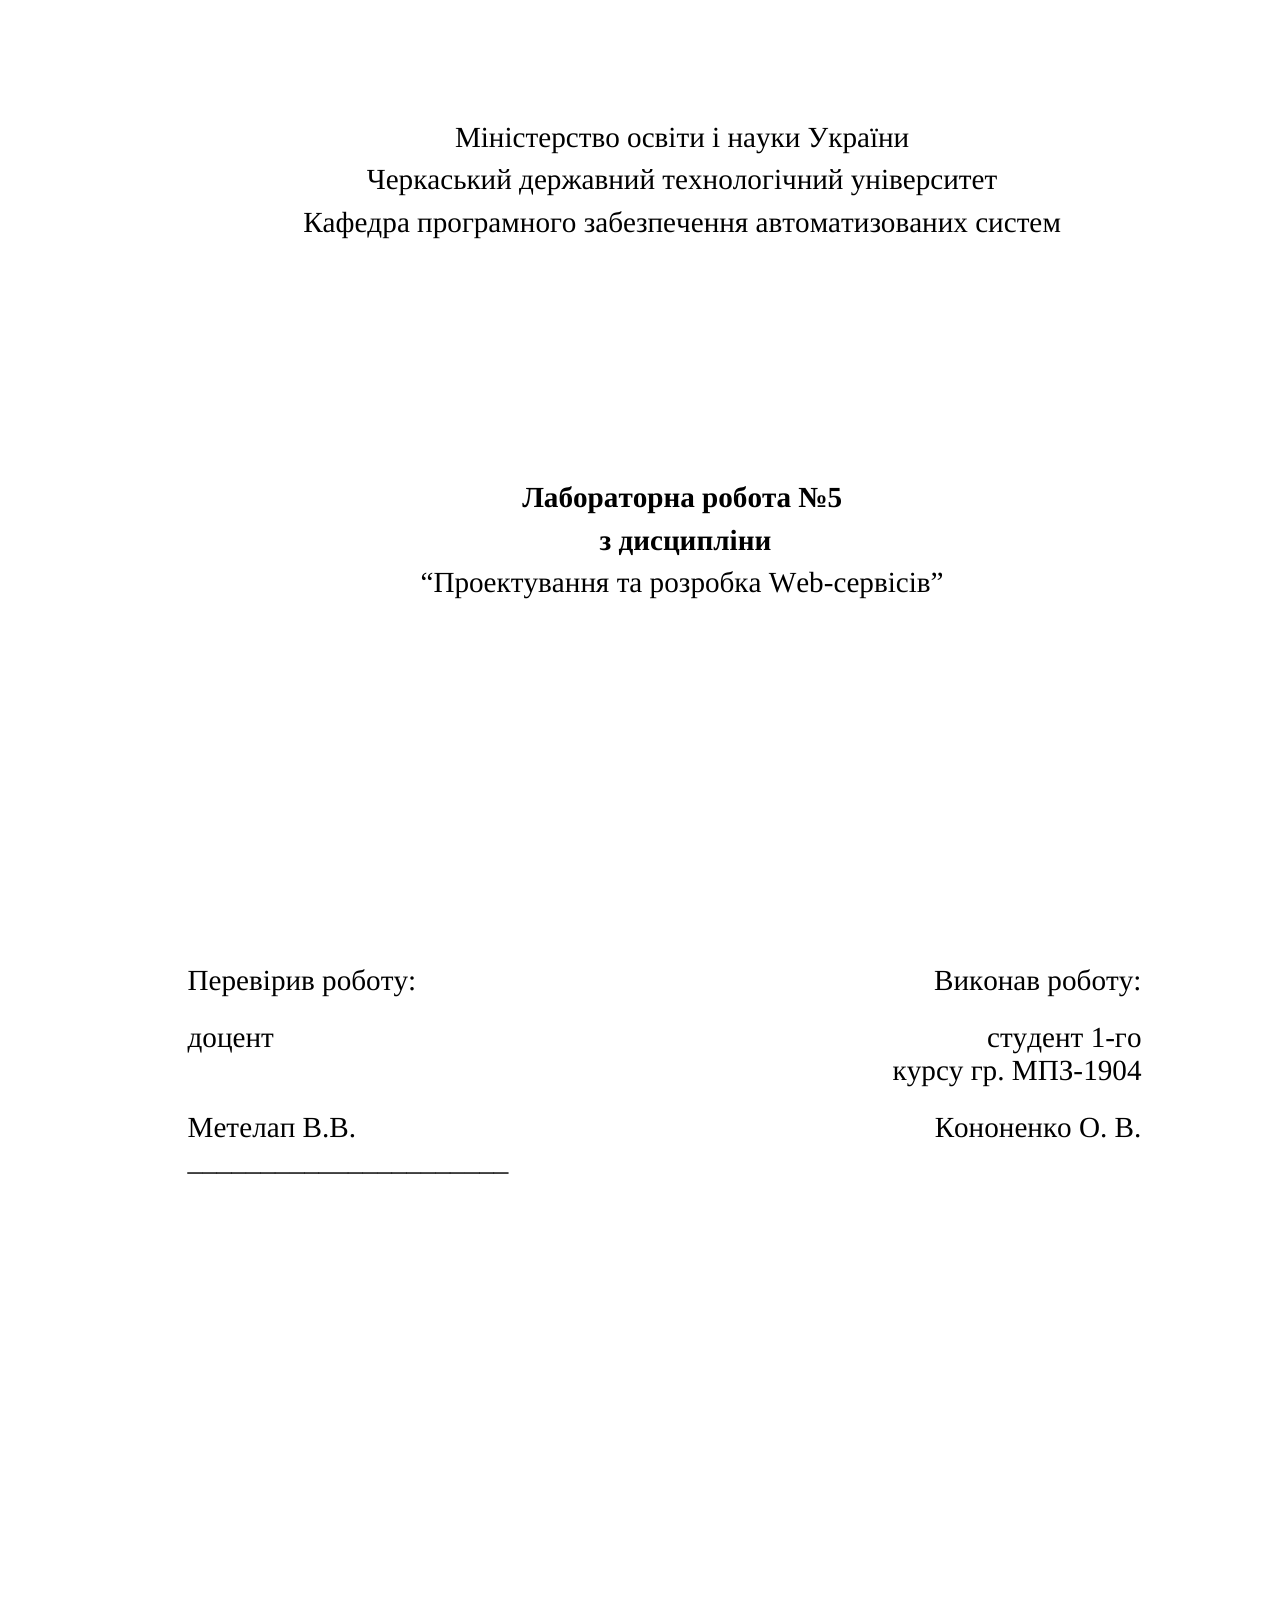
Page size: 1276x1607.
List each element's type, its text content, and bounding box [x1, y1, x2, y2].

table_cell Кононенко О. В. [665, 1100, 1151, 1221]
text Кафедра програмного забезпечення автоматизованих систем [177, 205, 1187, 238]
text Міністерство освіти і науки України [177, 120, 1187, 154]
table_header Виконав роботу: [665, 953, 1151, 1007]
table_cell студент 1-го курсу гр. МПЗ-1904 [665, 1010, 1151, 1097]
table_header Перевірив роботу: [178, 953, 663, 1007]
text з дисципліни [177, 523, 1187, 556]
table_cell Метелап В.В. ______________________ [178, 1100, 663, 1221]
text “Проектування та розробка Web-сервісів” [177, 565, 1187, 598]
text Лабораторна робота №5 [177, 480, 1187, 514]
table_cell доцент [178, 1010, 663, 1097]
text Черкаський державний технологічний університет [177, 162, 1187, 196]
